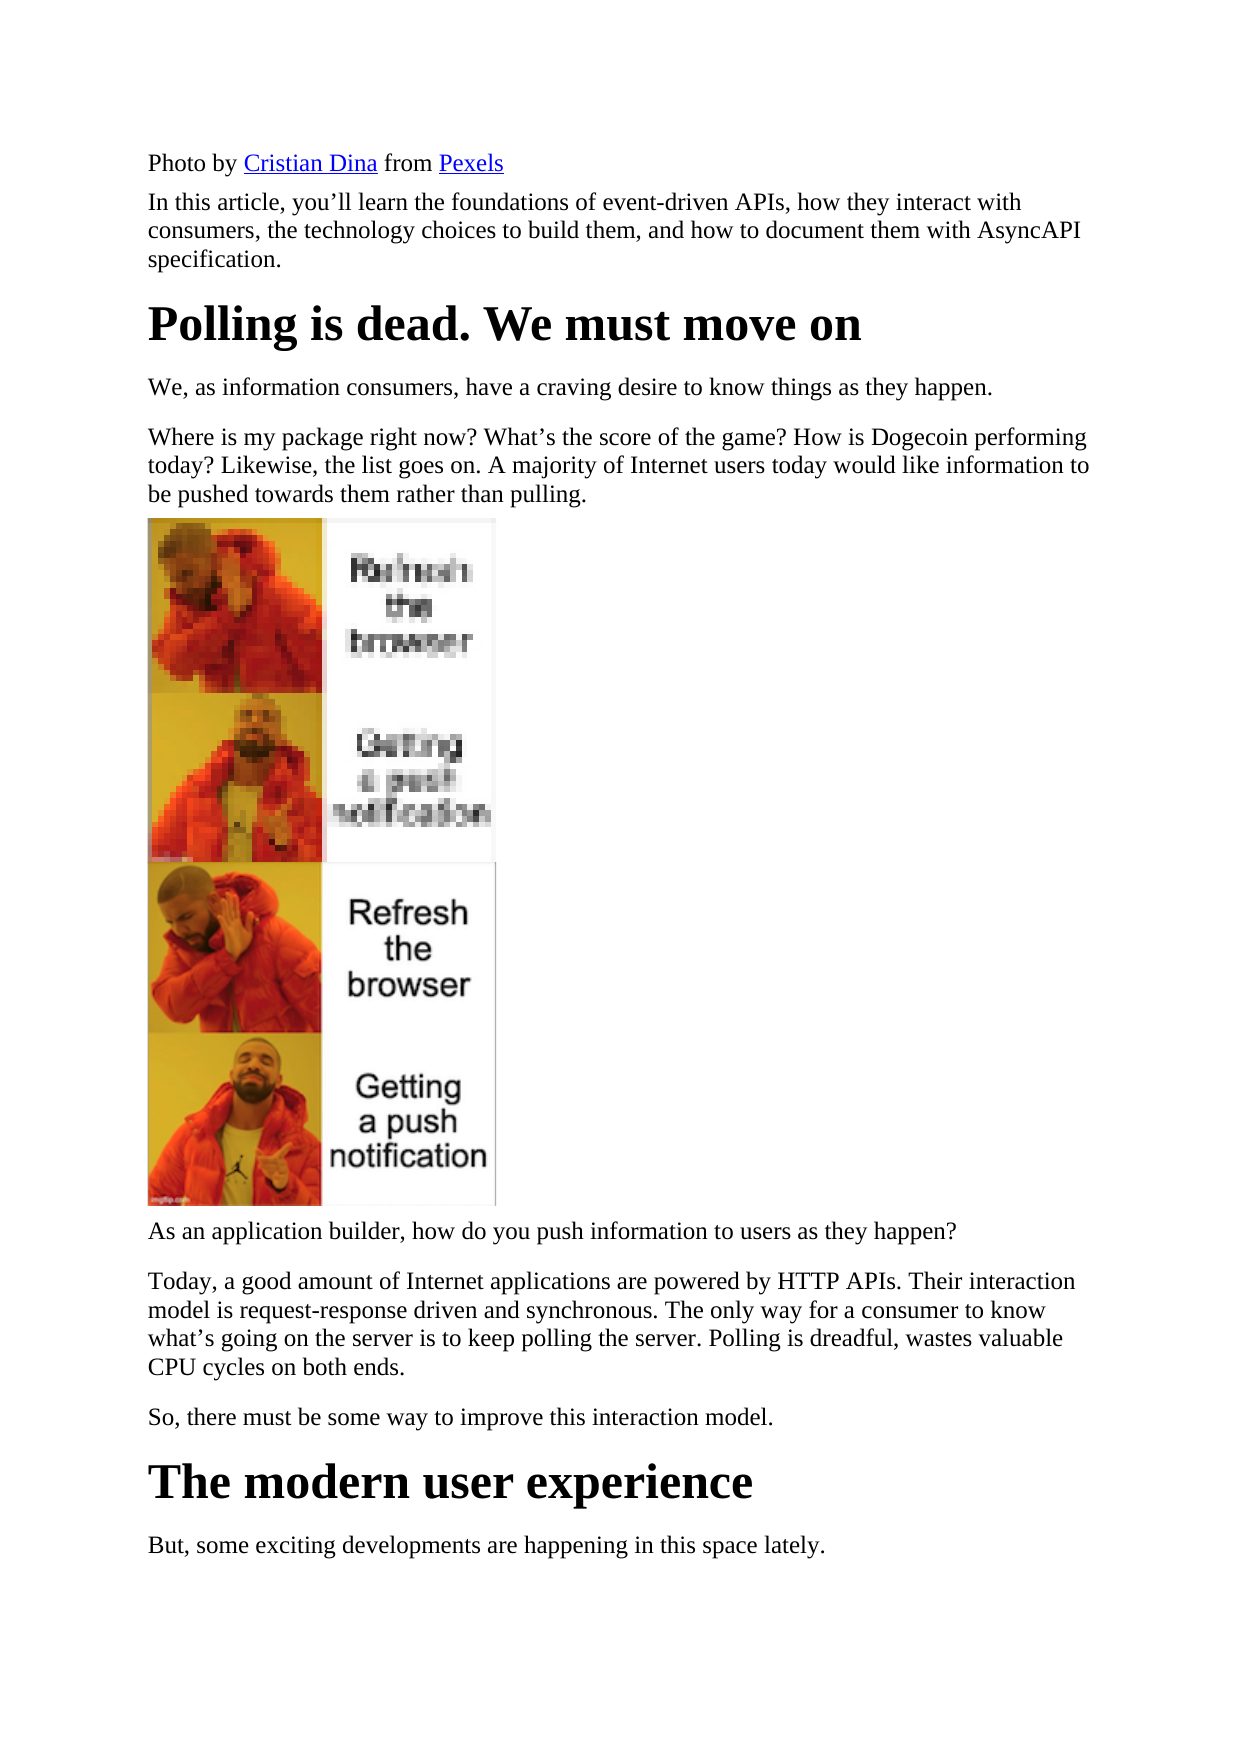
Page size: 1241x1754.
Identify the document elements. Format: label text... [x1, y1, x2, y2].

text In this article, you’ll learn the foundations of event-driven APIs, how they interact with consumers, the technology choices to build them, and how to document them with AsyncAPI specification. [148, 187, 1093, 273]
text So, there must be some way to improve this interaction model. [148, 1402, 1093, 1431]
text Today, a good amount of Internet applications are powered by HTTP APIs. Their interaction model is request-response driven and synchronous. The only way for a consumer to know what’s going on the server is to keep polling the server. Polling is dreadful, wastes valuable CPU cycles on both ends. [148, 1266, 1093, 1381]
text Where is my package right now? What’s the score of the game? How is Dogecoin performing today? Likewise, the list goes on. A majority of Internet users today would like information to be pushed towards them rather than pulling. [148, 422, 1093, 508]
text Photo by Cristian Dina from Pexels [148, 148, 1093, 176]
text But, some exciting developments are happening in this space lately. [148, 1530, 1093, 1558]
subtitle The modern user experience [148, 1451, 1093, 1509]
text As an application builder, how do you push information to users as they happen? [148, 1216, 1093, 1245]
subtitle Polling is dead. We must move on [148, 294, 1093, 351]
text We, as information consumers, have a craving desire to know things as they happen. [148, 372, 1093, 401]
